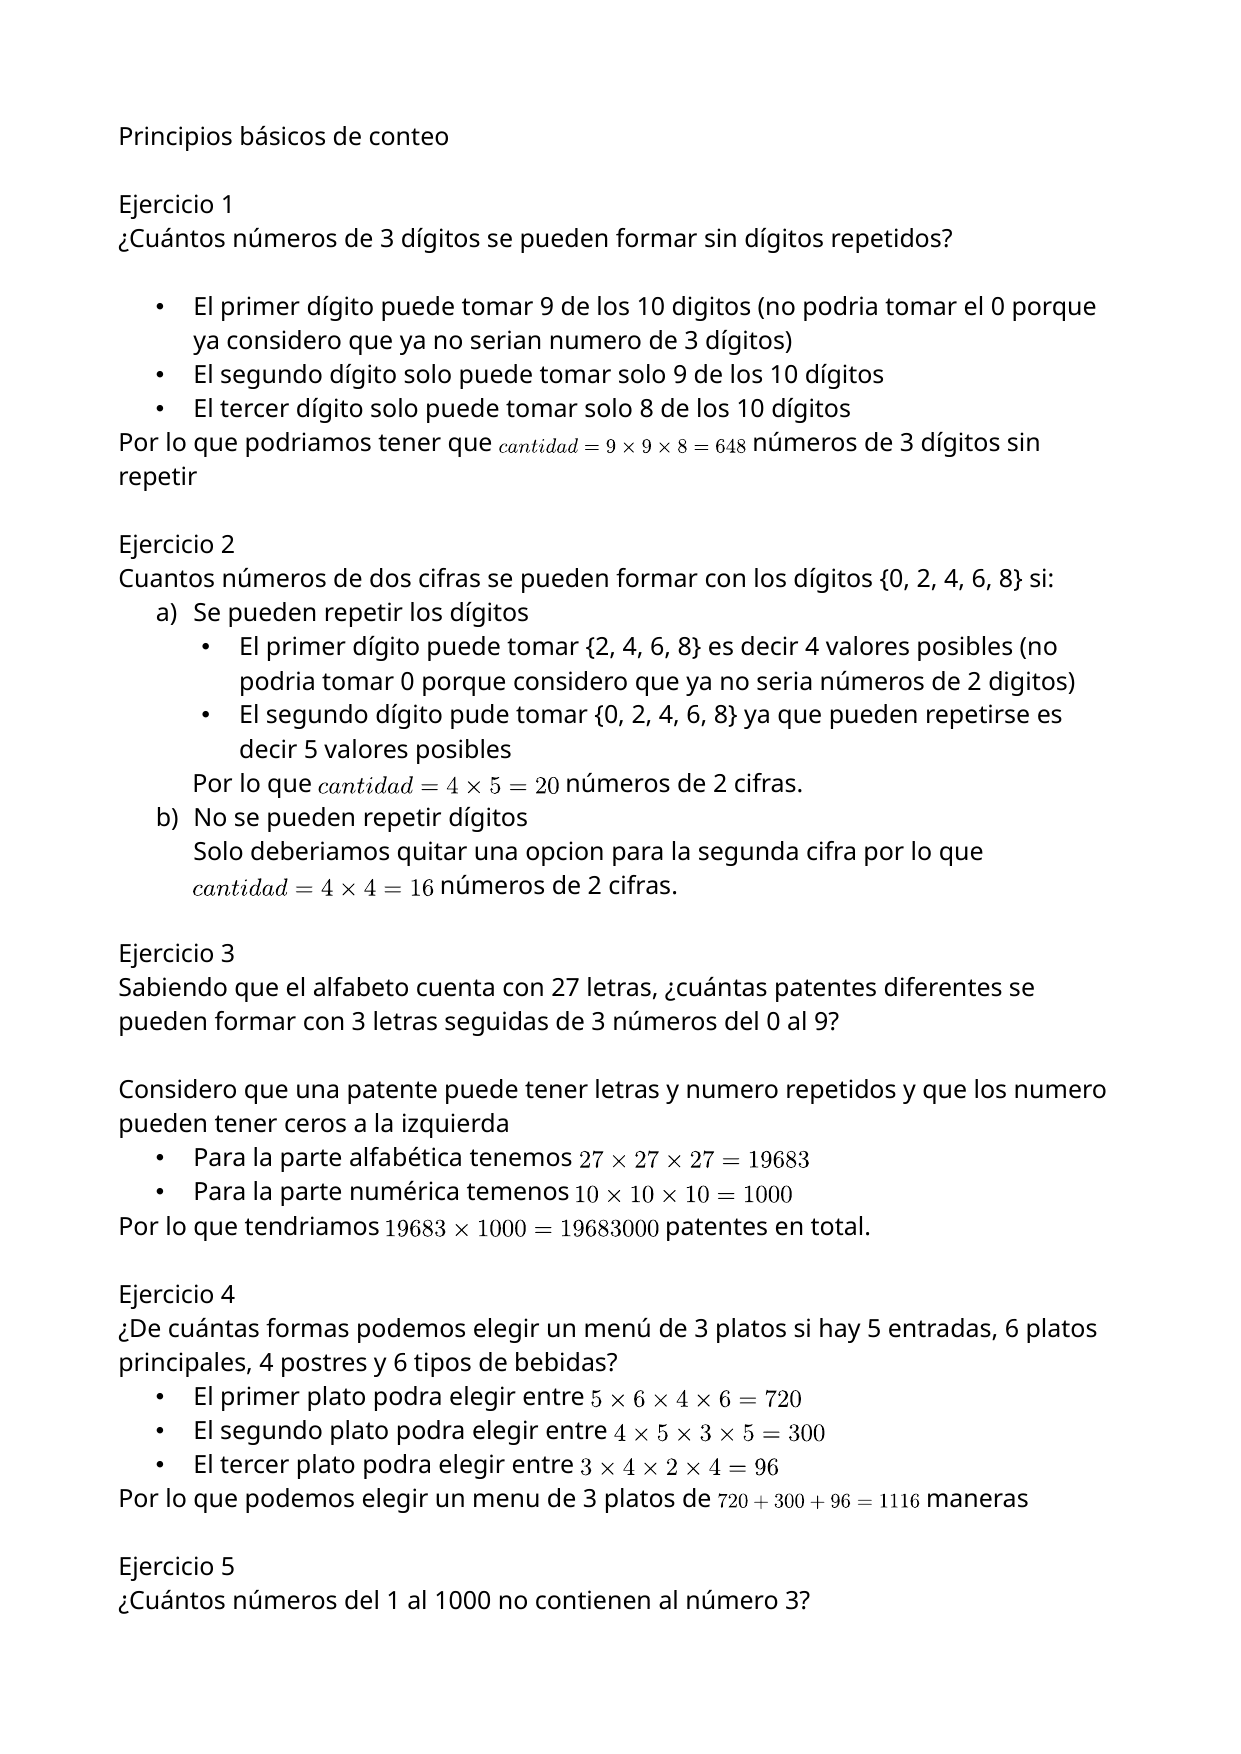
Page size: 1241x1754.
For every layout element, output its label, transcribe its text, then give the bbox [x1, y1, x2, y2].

list Se pueden repetir los dígitos [156, 595, 1122, 629]
list El tercer plato podra elegir entre [156, 1447, 1122, 1481]
list Para la parte alfabética tenemos [156, 1140, 1122, 1174]
text Ejercicio 5 [118, 1549, 1122, 1583]
list El tercer dígito solo puede tomar solo 8 de los 10 dígitos [156, 391, 1122, 425]
text Ejercicio 4 [118, 1276, 1122, 1310]
list El segundo dígito solo puede tomar solo 9 de los 10 dígitos [156, 357, 1122, 391]
text Considero que una patente puede tener letras y numero repetidos y que los numero pueden tener ceros a la izquierda [118, 1072, 1122, 1140]
list El primer dígito puede tomar {2, 4, 6, 8} es decir 4 valores posibles (no podria tomar 0 porque considero que ya no seria números de 2 digitos) [201, 629, 1122, 697]
list No se pueden repetir dígitos [156, 799, 1122, 833]
text Por lo que tendriamos patentes en total. [118, 1208, 1122, 1242]
text Principios básicos de conteo [118, 118, 1122, 152]
text Por lo que podriamos tener que números de 3 dígitos sin repetir [118, 425, 1122, 493]
text Ejercicio 2 [118, 527, 1122, 561]
text ¿Cuántos números del 1 al 1000 no contienen al número 3? [118, 1583, 1122, 1617]
text ¿Cuántos números de 3 dígitos se pueden formar sin dígitos repetidos? [118, 220, 1122, 254]
text Por lo que números de 2 cifras. [118, 765, 1122, 799]
list Solo deberiamos quitar una opcion para la segunda cifra por lo que números de 2 cifras. [156, 833, 1122, 902]
text ¿De cuántas formas podemos elegir un menú de 3 platos si hay 5 entradas, 6 platos principales, 4 postres y 6 tipos de bebidas? [118, 1310, 1122, 1378]
list Para la parte numérica temenos [156, 1174, 1122, 1208]
text Por lo que podemos elegir un menu de 3 platos de maneras [118, 1481, 1122, 1515]
list El segundo dígito pude tomar {0, 2, 4, 6, 8} ya que pueden repetirse es decir 5 valores posibles [201, 697, 1122, 765]
text Ejercicio 1 [118, 186, 1122, 220]
text Sabiendo que el alfabeto cuenta con 27 letras, ¿cuántas patentes diferentes se pueden formar con 3 letras seguidas de 3 números del 0 al 9? [118, 970, 1122, 1038]
list El segundo plato podra elegir entre [156, 1412, 1122, 1447]
list El primer dígito puede tomar 9 de los 10 digitos (no podria tomar el 0 porque ya considero que ya no serian numero de 3 dígitos) [156, 288, 1122, 357]
text Cuantos números de dos cifras se pueden formar con los dígitos {0, 2, 4, 6, 8} si: [118, 561, 1122, 595]
text Ejercicio 3 [118, 936, 1122, 970]
list El primer plato podra elegir entre [156, 1378, 1122, 1412]
